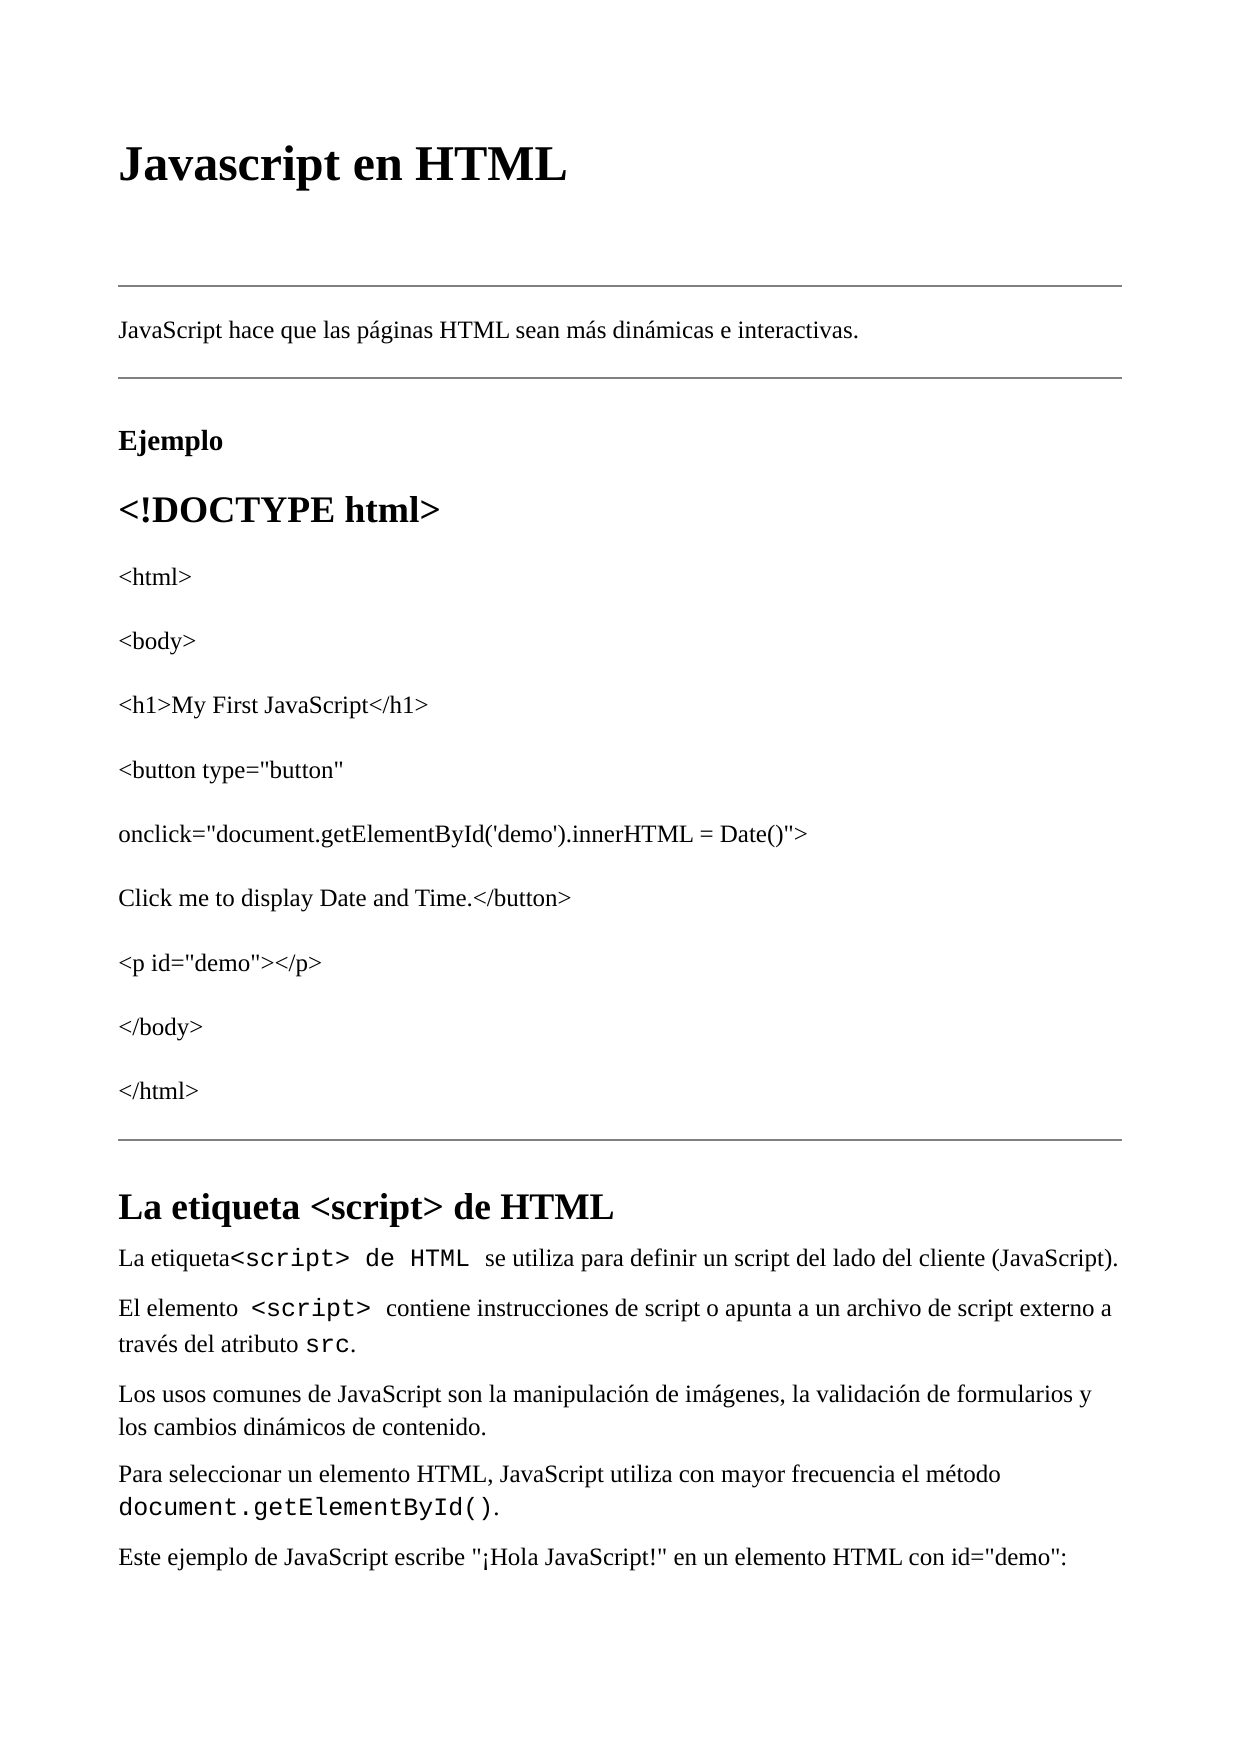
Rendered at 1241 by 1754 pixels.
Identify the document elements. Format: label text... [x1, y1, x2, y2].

subtitle La etiqueta <script> de HTML [118, 1185, 1122, 1228]
text Los usos comunes de JavaScript son la manipulación de imágenes, la validación de formularios y los cambios dinámicos de contenido. [118, 1379, 1122, 1440]
text <body> [118, 626, 1122, 655]
text Para seleccionar un elemento HTML, JavaScript utiliza con mayor frecuencia el método document.getElementById(). [118, 1459, 1122, 1523]
text onclick="document.getElementById('demo').innerHTML = Date()"> [118, 819, 1122, 848]
text <button type="button" [118, 755, 1122, 784]
subtitle Ejemplo [118, 423, 1122, 456]
text <p id="demo"></p> [118, 948, 1122, 976]
text <h1>My First JavaScript</h1> [118, 691, 1122, 719]
text JavaScript hace que las páginas HTML sean más dinámicas e interactivas. [118, 315, 1122, 344]
text El elemento <script> contiene instrucciones de script o apunta a un archivo de script externo a través del atributo src. [118, 1293, 1122, 1359]
subtitle <!DOCTYPE html> [118, 488, 1122, 531]
text </html> [118, 1076, 1122, 1105]
text La etiqueta<script> de HTML se utiliza para definir un script del lado del cliente (JavaScript). [118, 1243, 1122, 1274]
subtitle Javascript en HTML [118, 134, 1122, 191]
text </body> [118, 1012, 1122, 1041]
text Click me to display Date and Time.</button> [118, 883, 1122, 912]
text <html> [118, 562, 1122, 591]
text Este ejemplo de JavaScript escribe "¡Hola JavaScript!" en un elemento HTML con id="demo": [118, 1542, 1122, 1571]
